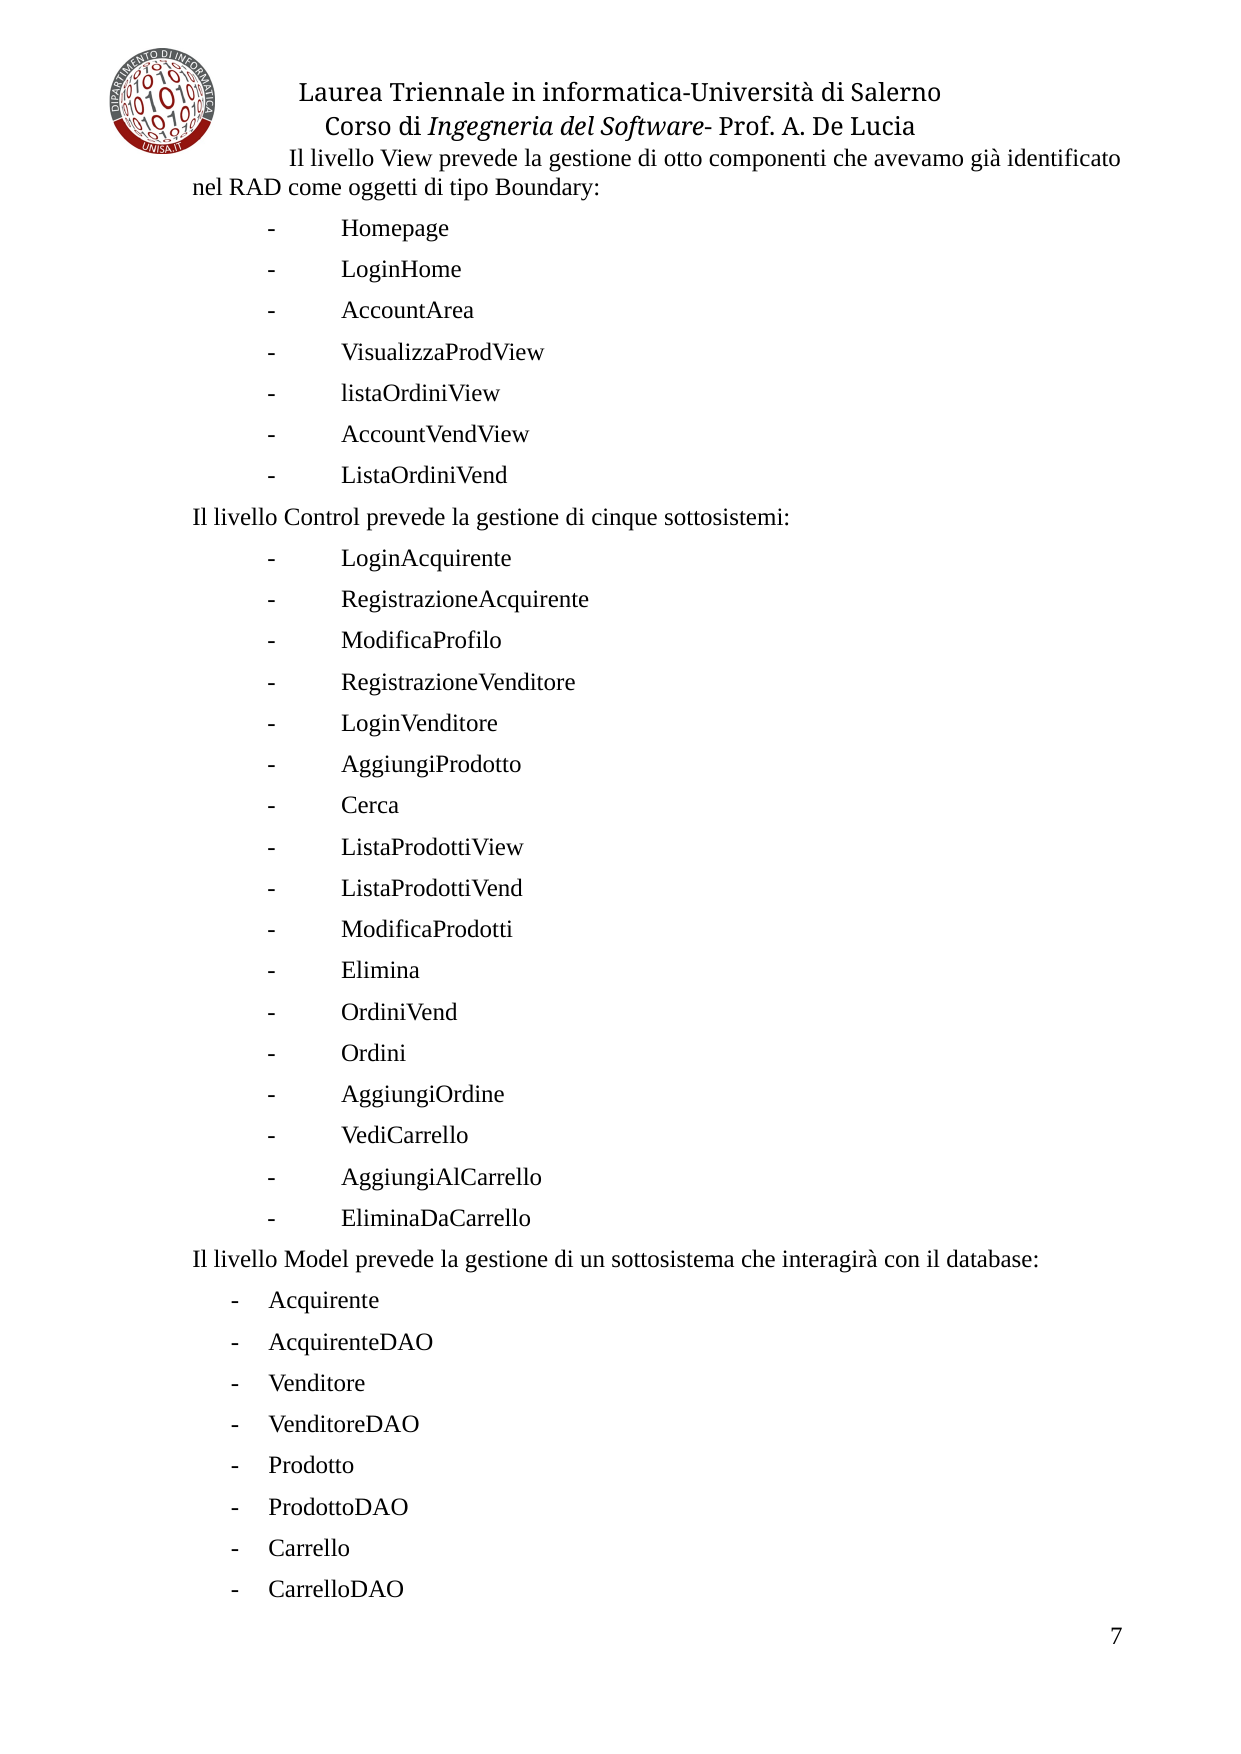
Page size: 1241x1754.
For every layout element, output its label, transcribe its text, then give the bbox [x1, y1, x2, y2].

text Il livello Model prevede la gestione di un sottosistema che interagirà con il database: [118, 1244, 1122, 1273]
list AcquirenteDAO [231, 1327, 1122, 1356]
list OrdiniVend [267, 997, 1122, 1026]
list AggiungiProdotto [267, 749, 1122, 778]
list VenditoreDAO [231, 1409, 1122, 1438]
list VisualizzaProdView [267, 337, 1122, 366]
list LoginVenditore [267, 708, 1122, 737]
list LoginHome [267, 254, 1122, 283]
list RegistrazioneAcquirente [267, 584, 1122, 613]
list listaOrdiniView [267, 378, 1122, 407]
list Homepage [267, 213, 1122, 242]
list Cerca [267, 791, 1122, 819]
list ListaProdottiVend [267, 873, 1122, 902]
list LoginAcquirente [267, 543, 1122, 572]
text Il livello Control prevede la gestione di cinque sottosistemi: [192, 502, 1122, 531]
text Il livello View prevede la gestione di otto componenti che avevamo già identificato nel RAD come oggetti di tipo Boundary: [192, 143, 1122, 201]
list RegistrazioneVenditore [267, 667, 1122, 696]
list EliminaDaCarrello [267, 1203, 1122, 1232]
list Acquirente [231, 1286, 1122, 1314]
list Carrello [231, 1533, 1122, 1562]
list ModificaProdotti [267, 914, 1122, 943]
list ListaOrdiniVend [267, 461, 1122, 489]
list ModificaProfilo [267, 626, 1122, 654]
list AccountVendView [267, 419, 1122, 448]
list Prodotto [231, 1451, 1122, 1479]
list Elimina [267, 956, 1122, 984]
list AggiungiAlCarrello [267, 1162, 1122, 1191]
list AggiungiOrdine [267, 1079, 1122, 1108]
list ProdottoDAO [231, 1492, 1122, 1521]
list VediCarrello [267, 1121, 1122, 1149]
list Venditore [231, 1368, 1122, 1397]
list Ordini [267, 1038, 1122, 1067]
list AccountArea [267, 296, 1122, 324]
list CarrelloDAO [231, 1574, 1122, 1603]
list ListaProdottiView [267, 832, 1122, 861]
